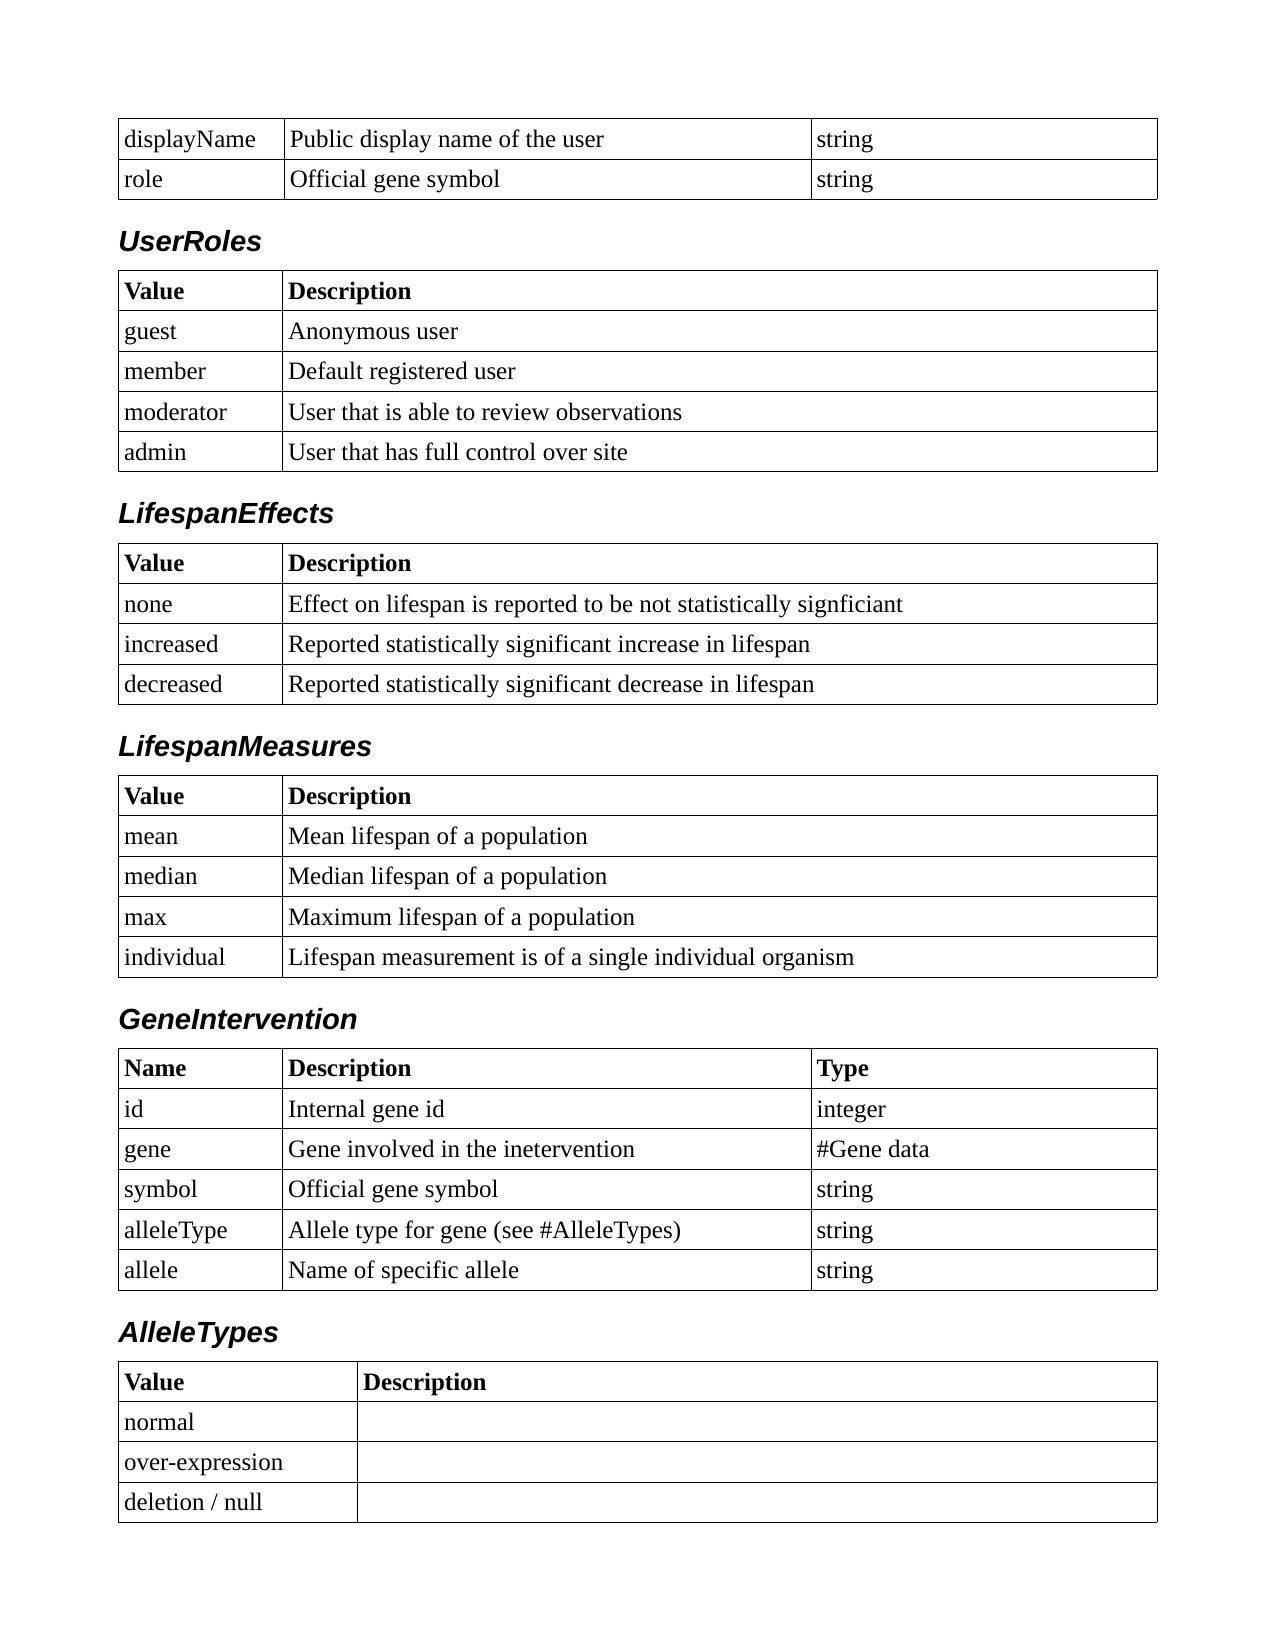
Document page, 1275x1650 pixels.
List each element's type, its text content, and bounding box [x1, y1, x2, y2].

table_cell Official gene symbol [283, 1170, 811, 1209]
table_cell symbol [119, 1170, 282, 1209]
table_cell none [119, 584, 282, 623]
table_cell [358, 1402, 1157, 1441]
subtitle AlleleTypes [118, 1315, 1157, 1348]
table_cell Reported statistically significant increase in lifespan [283, 624, 1157, 663]
table_cell mean [119, 816, 282, 856]
table_cell Allele type for gene (see #AlleleTypes) [283, 1210, 811, 1249]
table_cell id [119, 1089, 282, 1128]
table_cell increased [119, 624, 282, 663]
table_cell [358, 1442, 1157, 1482]
table_header Value [119, 1362, 357, 1401]
table_cell decreased [119, 665, 282, 704]
table_header Value [119, 776, 282, 815]
table_cell Mean lifespan of a population [283, 816, 1157, 856]
table_cell User that is able to review observations [283, 392, 1157, 431]
table_cell individual [119, 937, 282, 977]
table_cell string [812, 1170, 1157, 1209]
table_header Value [119, 271, 282, 310]
table_cell over-expression [119, 1442, 357, 1482]
table_header Description [283, 776, 1157, 815]
table_cell Anonymous user [283, 311, 1157, 351]
table_cell #Gene data [812, 1129, 1157, 1169]
table_cell deletion / null [119, 1483, 357, 1522]
table_header Description [358, 1362, 1157, 1401]
table_cell alleleType [119, 1210, 282, 1249]
table_cell Name of specific allele [283, 1250, 811, 1289]
table_cell Public display name of the user [285, 119, 811, 158]
table_cell Reported statistically significant decrease in lifespan [283, 665, 1157, 704]
table_cell Internal gene id [283, 1089, 811, 1128]
subtitle GeneIntervention [118, 1002, 1157, 1035]
table_cell User that has full control over site [283, 432, 1157, 471]
table_cell Gene involved in the inetervention [283, 1129, 811, 1169]
table_cell string [812, 1210, 1157, 1249]
table_cell median [119, 857, 282, 896]
subtitle LifespanEffects [118, 497, 1157, 530]
table_cell Maximum lifespan of a population [283, 897, 1157, 936]
table_cell guest [119, 311, 282, 351]
table_cell string [812, 160, 1157, 199]
table_cell Lifespan measurement is of a single individual organism [283, 937, 1157, 977]
table_cell max [119, 897, 282, 936]
table_cell displayName [119, 119, 284, 158]
table_cell integer [812, 1089, 1157, 1128]
table_cell [358, 1483, 1157, 1522]
table_header Description [283, 1049, 811, 1088]
table_cell admin [119, 432, 282, 471]
table_cell gene [119, 1129, 282, 1169]
table_header Description [283, 544, 1157, 583]
table_cell string [812, 119, 1157, 158]
subtitle UserRoles [118, 224, 1157, 257]
table_cell Effect on lifespan is reported to be not statistically signficiant [283, 584, 1157, 623]
table_cell member [119, 352, 282, 391]
table_header Value [119, 544, 282, 583]
table_cell normal [119, 1402, 357, 1441]
table_cell Default registered user [283, 352, 1157, 391]
table_cell string [812, 1250, 1157, 1289]
table_cell Official gene symbol [285, 160, 811, 199]
table_header Description [283, 271, 1157, 310]
subtitle LifespanMeasures [118, 729, 1157, 762]
table_cell role [119, 160, 284, 199]
table_cell allele [119, 1250, 282, 1289]
table_cell moderator [119, 392, 282, 431]
table_cell Median lifespan of a population [283, 857, 1157, 896]
table_header Name [119, 1049, 282, 1088]
table_header Type [812, 1049, 1157, 1088]
